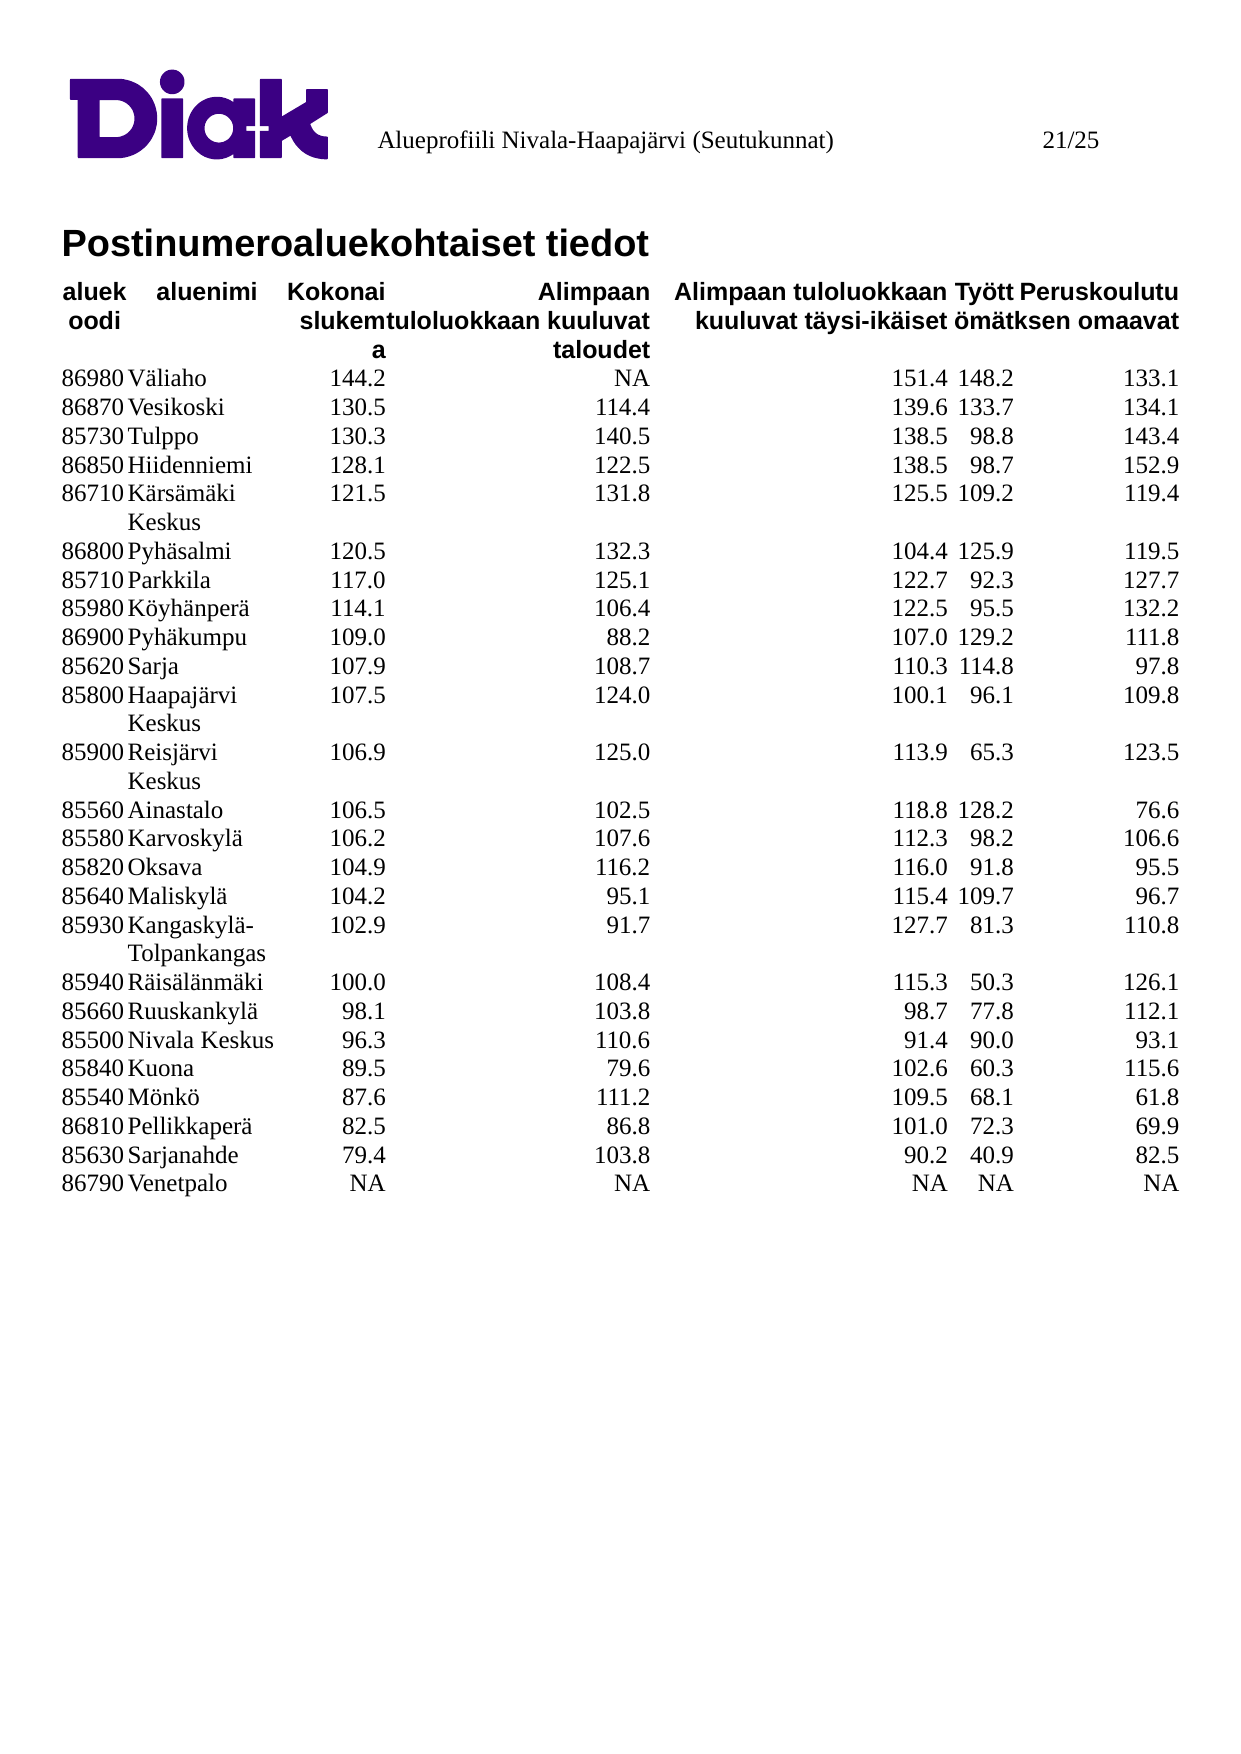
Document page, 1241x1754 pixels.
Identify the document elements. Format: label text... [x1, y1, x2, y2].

table_cell 144.2 [286, 364, 385, 392]
table_cell 111.8 [1014, 622, 1179, 651]
table_cell 125.9 [948, 536, 1014, 565]
table_cell 121.5 [286, 479, 385, 536]
table_cell NA [1014, 1169, 1179, 1197]
table_cell 85730 [61, 421, 127, 450]
table_cell 130.5 [286, 392, 385, 421]
table_cell 60.3 [948, 1054, 1014, 1082]
table_cell 130.3 [286, 421, 385, 450]
table_cell 86980 [61, 364, 127, 392]
table_cell 96.7 [1014, 881, 1179, 910]
table_cell 79.4 [286, 1140, 385, 1168]
table_cell NA [948, 1169, 1014, 1197]
table_cell Ainastalo [128, 795, 286, 823]
table_cell 116.2 [385, 852, 650, 881]
table_cell 85630 [61, 1140, 127, 1168]
table_cell 82.5 [286, 1111, 385, 1140]
table_cell 89.5 [286, 1054, 385, 1082]
table_cell 88.2 [385, 622, 650, 651]
table_cell Pellikkaperä [128, 1111, 286, 1140]
table_cell 96.1 [948, 680, 1014, 737]
table_cell 85620 [61, 651, 127, 680]
table_cell NA [650, 1169, 948, 1197]
table_cell 143.4 [1014, 421, 1179, 450]
subtitle Postinumeroaluekohtaiset tiedot [61, 221, 1179, 265]
table_cell 106.9 [286, 737, 385, 795]
table_cell 127.7 [1014, 565, 1179, 593]
table_cell 133.1 [1014, 364, 1179, 392]
table_cell 85900 [61, 737, 127, 795]
table_cell Köyhänperä [128, 594, 286, 622]
table_cell 93.1 [1014, 1025, 1179, 1053]
table_cell Kuona [128, 1054, 286, 1082]
table_cell Mönkö [128, 1082, 286, 1111]
table_cell 109.0 [286, 622, 385, 651]
table_cell Venetpalo [128, 1169, 286, 1197]
table_cell 65.3 [948, 737, 1014, 795]
table_cell 81.3 [948, 910, 1014, 967]
table_cell 126.1 [1014, 967, 1179, 996]
table_cell 119.5 [1014, 536, 1179, 565]
table_cell 86870 [61, 392, 127, 421]
table_cell 92.3 [948, 565, 1014, 593]
table_cell 101.0 [650, 1111, 948, 1140]
table_cell 103.8 [385, 996, 650, 1025]
table_cell 98.7 [948, 450, 1014, 478]
table_cell 110.8 [1014, 910, 1179, 967]
table_cell 151.4 [650, 364, 948, 392]
table_cell 106.2 [286, 824, 385, 852]
table_cell 106.5 [286, 795, 385, 823]
table_cell 91.8 [948, 852, 1014, 881]
table_cell 40.9 [948, 1140, 1014, 1168]
table_cell 109.8 [1014, 680, 1179, 737]
table_cell 104.9 [286, 852, 385, 881]
table_cell 138.5 [650, 450, 948, 478]
table_cell 85710 [61, 565, 127, 593]
table_cell 116.0 [650, 852, 948, 881]
table_cell 125.1 [385, 565, 650, 593]
table_cell 140.5 [385, 421, 650, 450]
table_cell 123.5 [1014, 737, 1179, 795]
table_cell 85580 [61, 824, 127, 852]
table_cell 96.3 [286, 1025, 385, 1053]
table_cell 114.8 [948, 651, 1014, 680]
table_cell 107.6 [385, 824, 650, 852]
table_cell 148.2 [948, 364, 1014, 392]
table_cell Karvoskylä [128, 824, 286, 852]
table_cell 107.5 [286, 680, 385, 737]
table_cell Tulppo [128, 421, 286, 450]
table_cell 115.3 [650, 967, 948, 996]
table_cell 122.5 [385, 450, 650, 478]
table_cell 102.5 [385, 795, 650, 823]
table_cell 132.2 [1014, 594, 1179, 622]
table_cell 102.6 [650, 1054, 948, 1082]
table_cell 85940 [61, 967, 127, 996]
table_cell 111.2 [385, 1082, 650, 1111]
table_cell 86800 [61, 536, 127, 565]
table_cell 85560 [61, 795, 127, 823]
table_cell 110.3 [650, 651, 948, 680]
table_header aluekoodi [61, 277, 127, 363]
table_cell 117.0 [286, 565, 385, 593]
table_cell 100.1 [650, 680, 948, 737]
table_cell 86.8 [385, 1111, 650, 1140]
table_cell 82.5 [1014, 1140, 1179, 1168]
table_cell 91.4 [650, 1025, 948, 1053]
table_cell 85980 [61, 594, 127, 622]
table_cell 115.6 [1014, 1054, 1179, 1082]
table_cell Maliskylä [128, 881, 286, 910]
table_cell Sarjanahde [128, 1140, 286, 1168]
table_cell 98.7 [650, 996, 948, 1025]
table_cell 85930 [61, 910, 127, 967]
table_cell 125.0 [385, 737, 650, 795]
table_cell 119.4 [1014, 479, 1179, 536]
table_cell Kangaskylä-Tolpankangas [128, 910, 286, 967]
table_header Kokonaislukema [286, 277, 385, 363]
table_cell 85640 [61, 881, 127, 910]
table_cell 50.3 [948, 967, 1014, 996]
table_cell 106.6 [1014, 824, 1179, 852]
table_cell 112.3 [650, 824, 948, 852]
table_cell 79.6 [385, 1054, 650, 1082]
table_cell 134.1 [1014, 392, 1179, 421]
table_cell 102.9 [286, 910, 385, 967]
table_cell 95.5 [1014, 852, 1179, 881]
table_cell Oksava [128, 852, 286, 881]
table_cell 85660 [61, 996, 127, 1025]
table_cell 110.6 [385, 1025, 650, 1053]
table_cell Haapajärvi Keskus [128, 680, 286, 737]
table_cell 95.5 [948, 594, 1014, 622]
table_cell NA [286, 1169, 385, 1197]
table_cell 85500 [61, 1025, 127, 1053]
table_cell Nivala Keskus [128, 1025, 286, 1053]
table_cell 118.8 [650, 795, 948, 823]
table_cell 68.1 [948, 1082, 1014, 1111]
table_cell 139.6 [650, 392, 948, 421]
table_cell Vesikoski [128, 392, 286, 421]
table_cell 91.7 [385, 910, 650, 967]
table_cell 86790 [61, 1169, 127, 1197]
table_cell 108.4 [385, 967, 650, 996]
table_cell 90.0 [948, 1025, 1014, 1053]
table_cell 109.2 [948, 479, 1014, 536]
table_cell 72.3 [948, 1111, 1014, 1140]
table_cell 113.9 [650, 737, 948, 795]
table_cell 115.4 [650, 881, 948, 910]
table_cell 86710 [61, 479, 127, 536]
table_cell 86810 [61, 1111, 127, 1140]
table_cell 114.1 [286, 594, 385, 622]
table_cell 103.8 [385, 1140, 650, 1168]
table_cell NA [385, 1169, 650, 1197]
table_cell Pyhäkumpu [128, 622, 286, 651]
table_cell 69.9 [1014, 1111, 1179, 1140]
table_cell 128.1 [286, 450, 385, 478]
table_cell 124.0 [385, 680, 650, 737]
table_cell 86850 [61, 450, 127, 478]
table_cell 85820 [61, 852, 127, 881]
table_cell 125.5 [650, 479, 948, 536]
table_cell 77.8 [948, 996, 1014, 1025]
table_cell Pyhäsalmi [128, 536, 286, 565]
table_cell Ruuskankylä [128, 996, 286, 1025]
table_cell 127.7 [650, 910, 948, 967]
table_cell 120.5 [286, 536, 385, 565]
table_cell 98.1 [286, 996, 385, 1025]
table_cell 87.6 [286, 1082, 385, 1111]
table_cell 107.9 [286, 651, 385, 680]
table_cell 112.1 [1014, 996, 1179, 1025]
table_cell 61.8 [1014, 1082, 1179, 1111]
table_cell 114.4 [385, 392, 650, 421]
table_cell 85840 [61, 1054, 127, 1082]
table_header Peruskoulutuksen omaavat [1014, 277, 1179, 363]
table_cell 85540 [61, 1082, 127, 1111]
table_cell Parkkila [128, 565, 286, 593]
table_cell 90.2 [650, 1140, 948, 1168]
table_cell 122.7 [650, 565, 948, 593]
table_cell 128.2 [948, 795, 1014, 823]
table_cell Hiidenniemi [128, 450, 286, 478]
table_header Alimpaan tuloluokkaan kuuluvat taloudet [385, 277, 650, 363]
table_cell 107.0 [650, 622, 948, 651]
table_cell 85800 [61, 680, 127, 737]
table_cell Kärsämäki Keskus [128, 479, 286, 536]
table_cell 122.5 [650, 594, 948, 622]
table_cell 104.4 [650, 536, 948, 565]
table_cell Reisjärvi Keskus [128, 737, 286, 795]
table_cell 129.2 [948, 622, 1014, 651]
table_cell 98.2 [948, 824, 1014, 852]
table_cell 95.1 [385, 881, 650, 910]
table_cell 97.8 [1014, 651, 1179, 680]
table_cell 76.6 [1014, 795, 1179, 823]
table_cell 106.4 [385, 594, 650, 622]
table_cell 109.7 [948, 881, 1014, 910]
table_cell 131.8 [385, 479, 650, 536]
table_cell 133.7 [948, 392, 1014, 421]
table_header aluenimi [128, 277, 286, 363]
table_cell 138.5 [650, 421, 948, 450]
table_cell Räisälänmäki [128, 967, 286, 996]
table_header Alimpaan tuloluokkaan kuuluvat täysi-ikäiset [650, 277, 948, 363]
table_cell 132.3 [385, 536, 650, 565]
table_cell 86900 [61, 622, 127, 651]
table_cell 152.9 [1014, 450, 1179, 478]
table_cell Väliaho [128, 364, 286, 392]
table_cell 109.5 [650, 1082, 948, 1111]
table_cell 100.0 [286, 967, 385, 996]
table_cell Sarja [128, 651, 286, 680]
table_cell NA [385, 364, 650, 392]
table_cell 98.8 [948, 421, 1014, 450]
table_cell 108.7 [385, 651, 650, 680]
table_header Työttömät [948, 277, 1014, 363]
table_cell 104.2 [286, 881, 385, 910]
